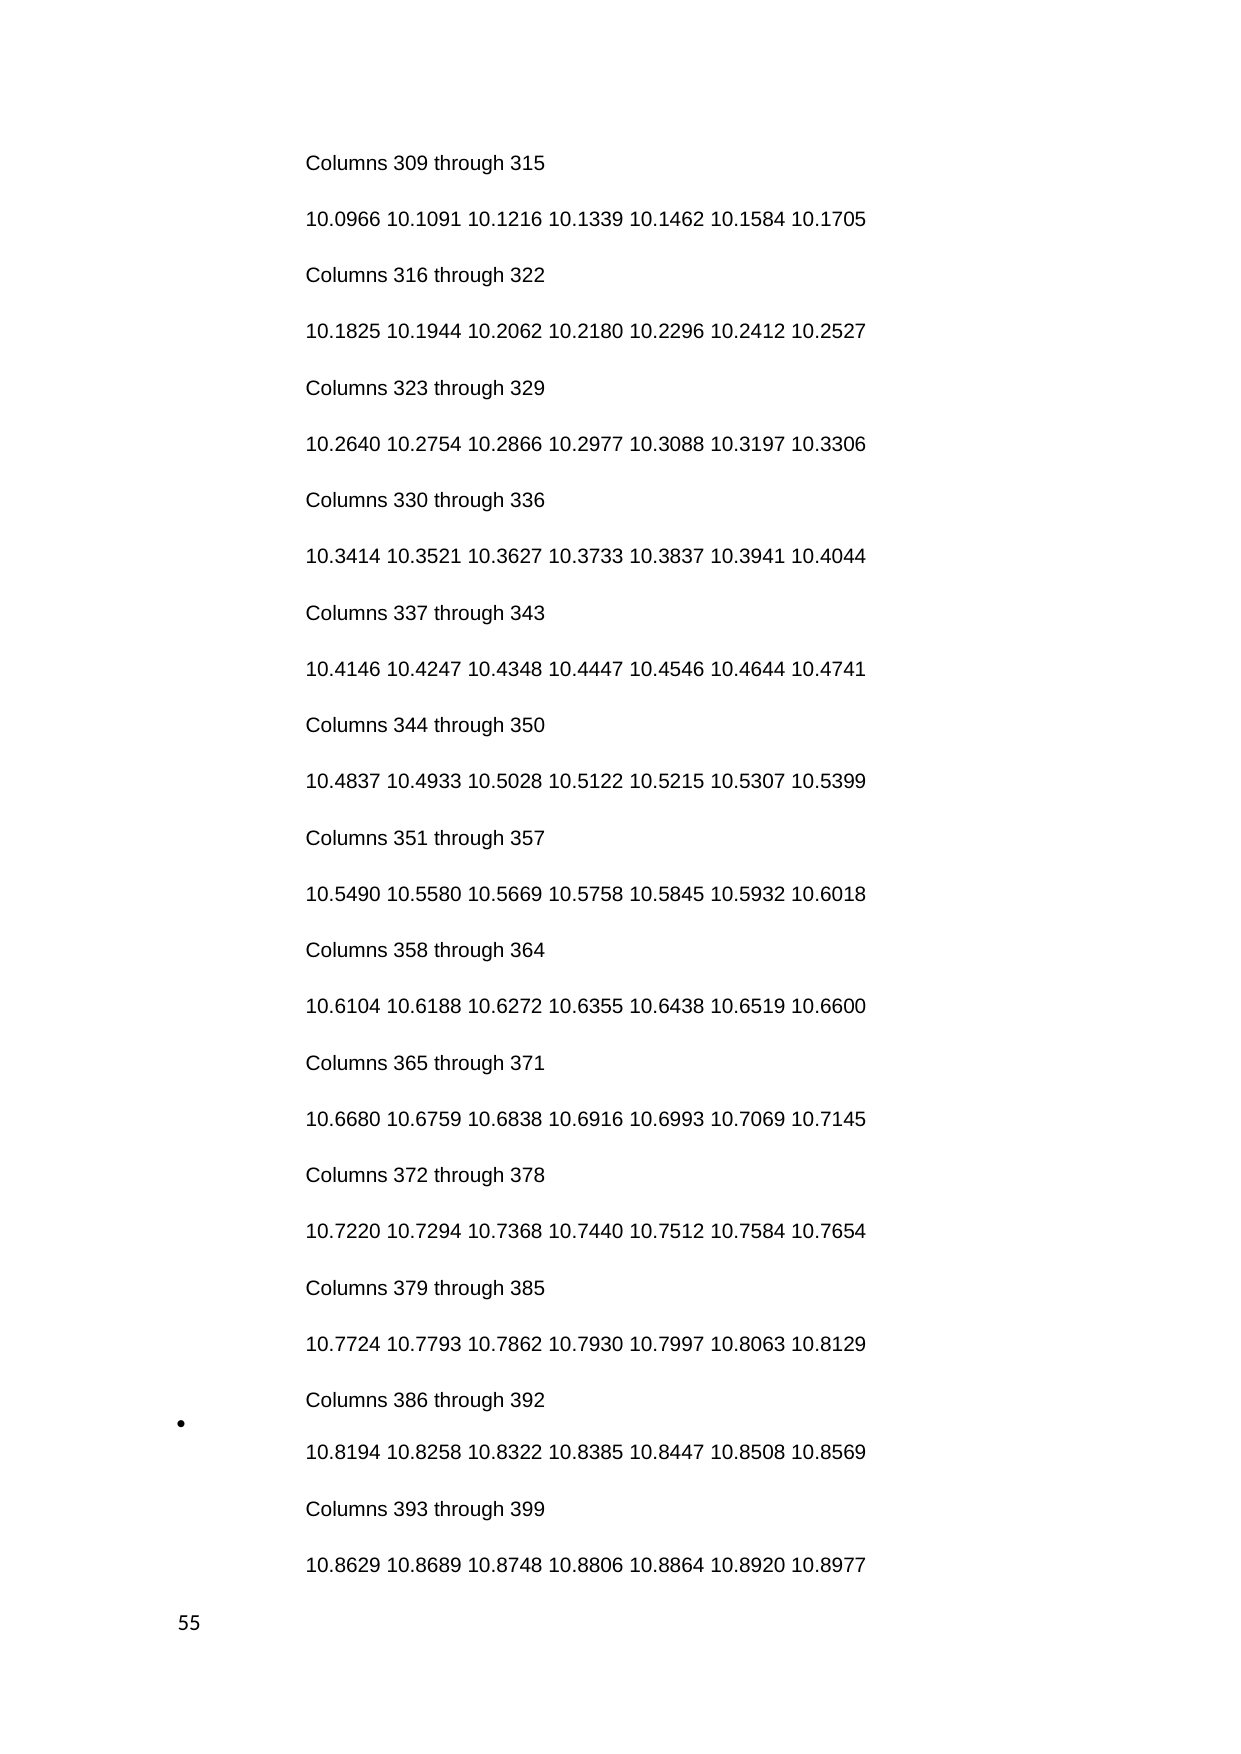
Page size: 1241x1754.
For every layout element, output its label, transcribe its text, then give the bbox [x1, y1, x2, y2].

text Columns 309 through 315 10.0966 10.1091 10.1216 10.1339 10.1462 10.1584 10.1705 Columns 316 through 322 10.1825 10.1944 10.2062 10.2180 10.2296 10.2412 10.2527 Columns 323 through 329 10.2640 10.2754 10.2866 10.2977 10.3088 10.3197 10.3306 Columns 330 through 336 10.3414 10.3521 10.3627 10.3733 10.3837 10.3941 10.4044 Columns 337 through 343 10.4146 10.4247 10.4348 10.4447 10.4546 10.4644 10.4741 Columns 344 through 350 10.4837 10.4933 10.5028 10.5122 10.5215 10.5307 10.5399 Columns 351 through 357 10.5490 10.5580 10.5669 10.5758 10.5845 10.5932 10.6018 Columns 358 through 364 10.6104 10.6188 10.6272 10.6355 10.6438 10.6519 10.6600 Columns 365 through 371 10.6680 10.6759 10.6838 10.6916 10.6993 10.7069 10.7145 Columns 372 through 378 10.7220 10.7294 10.7368 10.7440 10.7512 10.7584 10.7654 Columns 379 through 385 10.7724 10.7793 10.7862 10.7930 10.7997 10.8063 10.8129 Columns 386 through 392 [305, 118, 1069, 1412]
text 10.8194 10.8258 10.8322 10.8385 10.8447 10.8508 10.8569 Columns 393 through 399 10.8629 10.8689 10.8748 10.8806 10.8864 10.8920 10.8977 [305, 1436, 1069, 1577]
